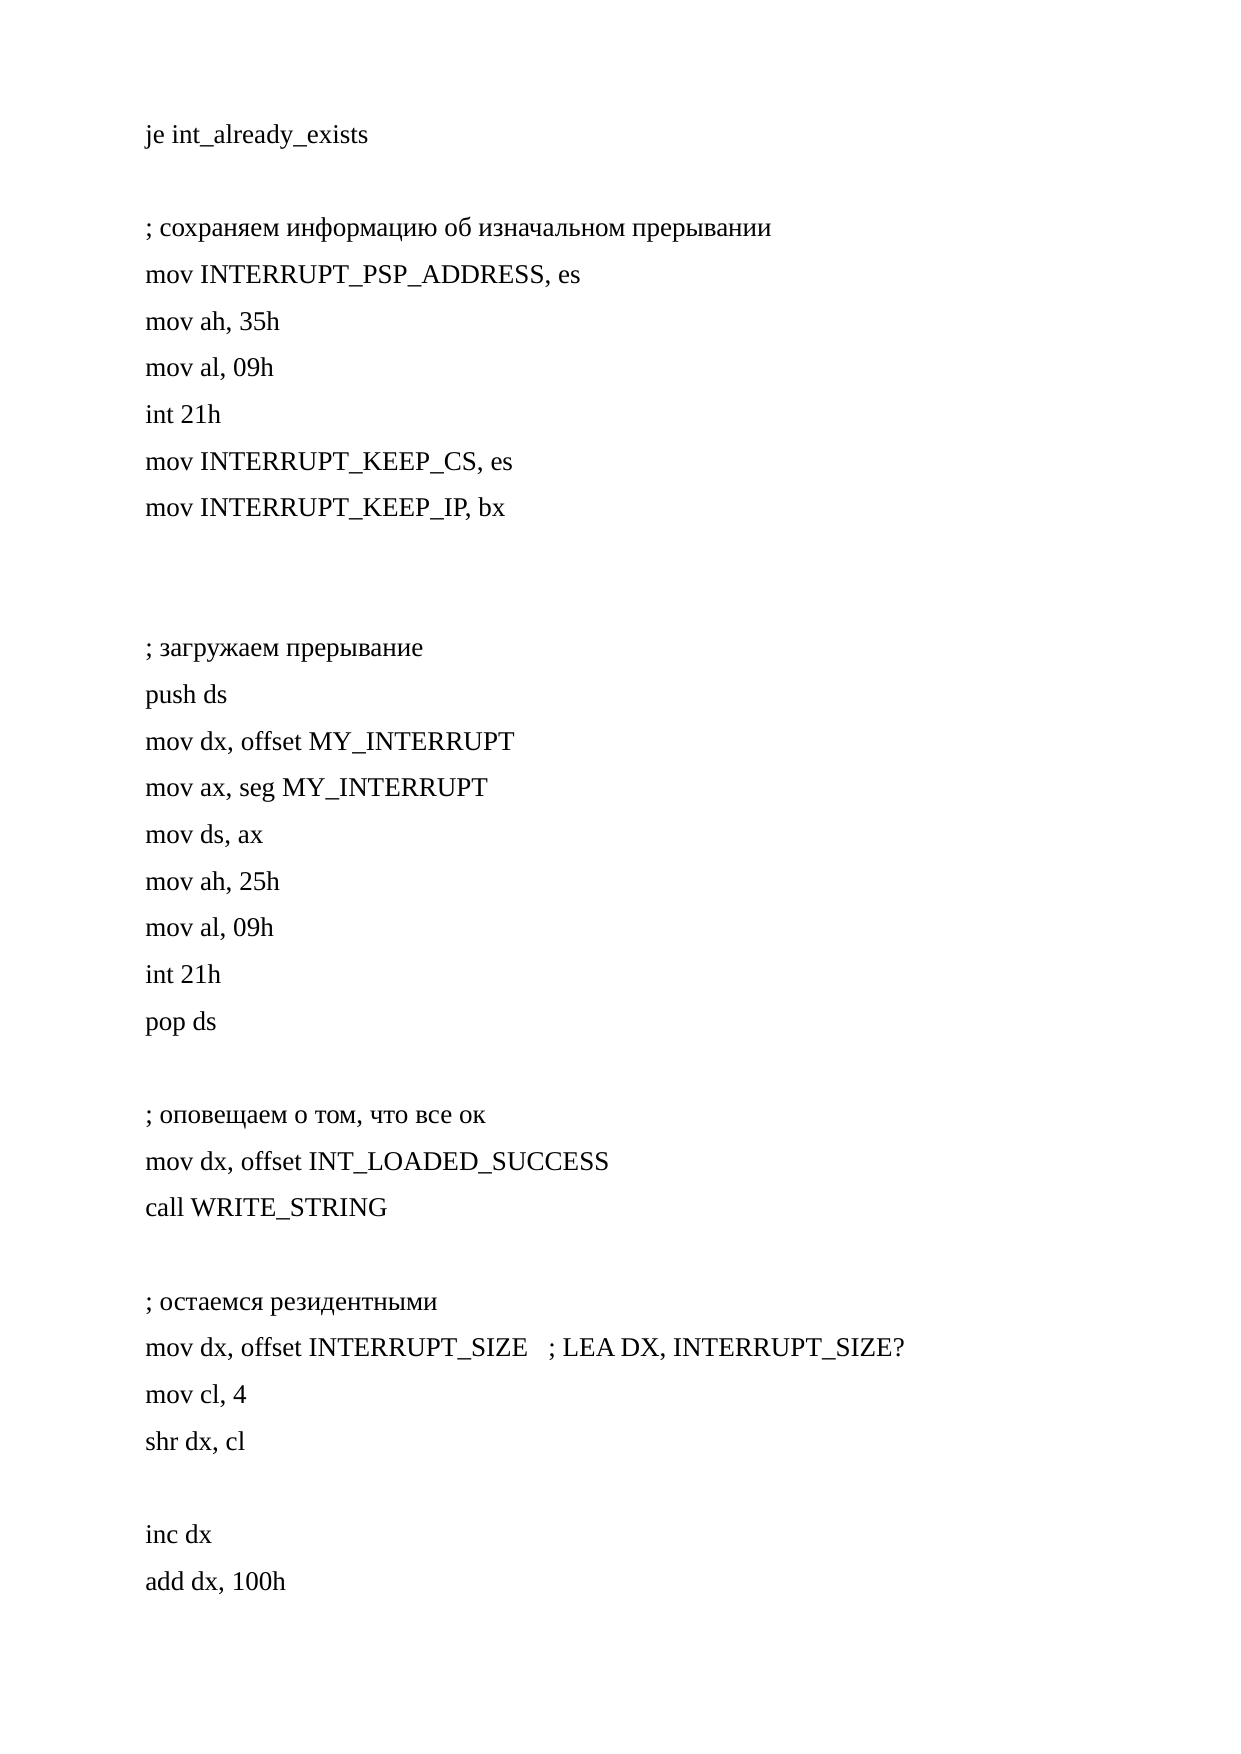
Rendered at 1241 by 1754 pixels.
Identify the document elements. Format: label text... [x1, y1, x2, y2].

text mov ax, seg MY_INTERRUPT [118, 771, 1122, 803]
text mov dx, offset INTERRUPT_SIZE ; LEA DX, INTERRUPT_SIZE? [118, 1331, 1122, 1363]
text ; загружаем прерывание [118, 631, 1122, 663]
text shr dx, cl [118, 1425, 1122, 1456]
text mov INTERRUPT_PSP_ADDRESS, es [118, 258, 1122, 289]
text add dx, 100h [118, 1565, 1122, 1596]
text int 21h [118, 958, 1122, 989]
text ; сохраняем информацию об изначальном прерывании [118, 211, 1122, 243]
text mov ah, 25h [118, 865, 1122, 896]
text pop ds [118, 1005, 1122, 1036]
text ; оповещаем о том, что все ок [118, 1098, 1122, 1129]
text mov al, 09h [118, 351, 1122, 383]
text mov INTERRUPT_KEEP_CS, es [118, 445, 1122, 476]
text int 21h [118, 398, 1122, 429]
text call WRITE_STRING [118, 1191, 1122, 1223]
text mov dx, offset INT_LOADED_SUCCESS [118, 1145, 1122, 1176]
text mov cl, 4 [118, 1378, 1122, 1409]
text je int_already_exists [118, 118, 1122, 149]
text inc dx [118, 1518, 1122, 1549]
text mov dx, offset MY_INTERRUPT [118, 725, 1122, 756]
text mov al, 09h [118, 911, 1122, 943]
text mov INTERRUPT_KEEP_IP, bx [118, 491, 1122, 523]
text mov ah, 35h [118, 305, 1122, 336]
text mov ds, ax [118, 818, 1122, 849]
text push ds [118, 678, 1122, 709]
text ; остаемся резидентными [118, 1285, 1122, 1316]
